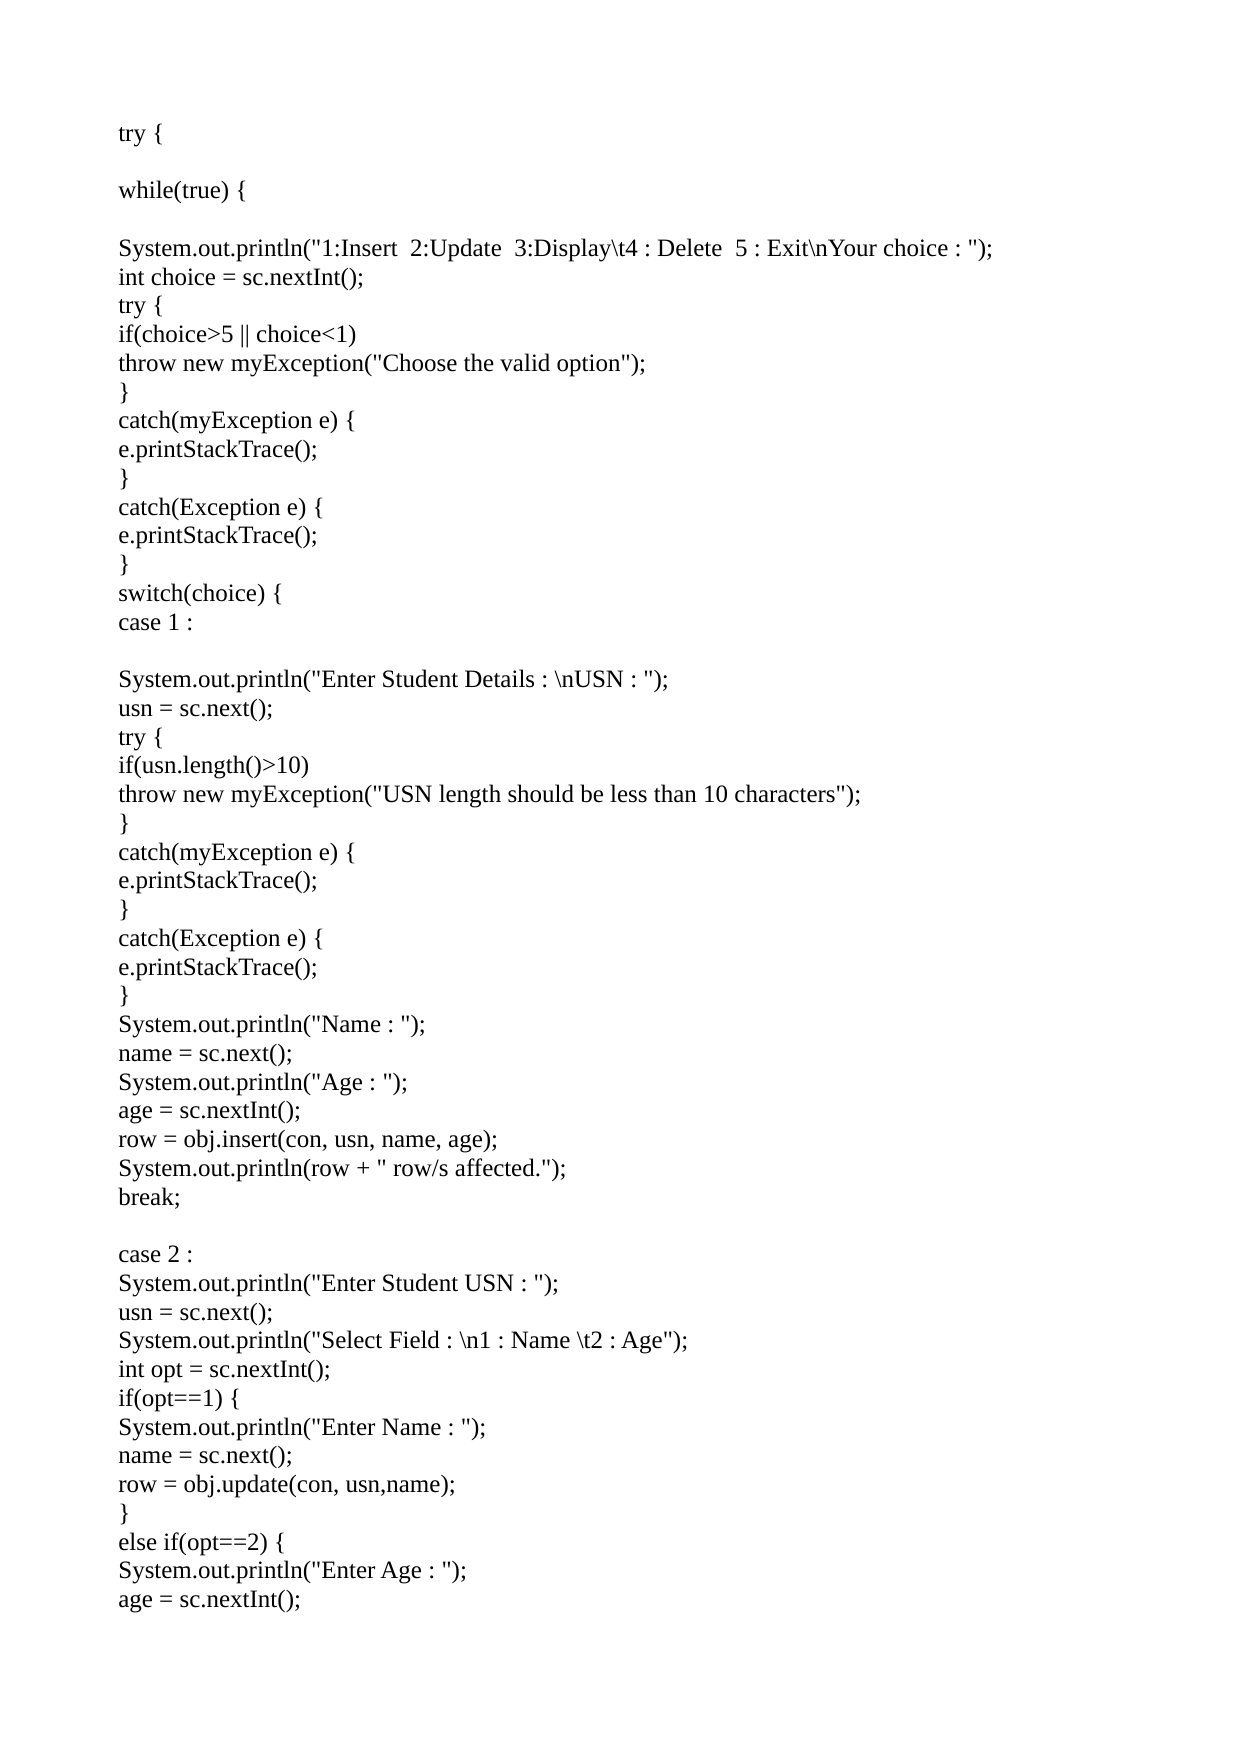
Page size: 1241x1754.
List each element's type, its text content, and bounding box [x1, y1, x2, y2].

text int choice = sc.nextInt(); [118, 262, 1122, 291]
text try { [118, 291, 1122, 319]
text System.out.println("1:Insert 2:Update 3:Display\t4 : Delete 5 : Exit\nYour choice : "); [118, 233, 1122, 262]
text catch(myException e) { [118, 406, 1122, 434]
text switch(choice) { [118, 578, 1122, 607]
text } [118, 377, 1122, 406]
text System.out.println("Enter Student USN : "); [118, 1268, 1122, 1297]
text System.out.println("Enter Age : "); [118, 1556, 1122, 1584]
text catch(Exception e) { [118, 923, 1122, 952]
text e.printStackTrace(); [118, 866, 1122, 894]
text if(usn.length()>10) [118, 751, 1122, 779]
text else if(opt==2) { [118, 1527, 1122, 1556]
text usn = sc.next(); [118, 693, 1122, 722]
text int opt = sc.nextInt(); [118, 1354, 1122, 1383]
text System.out.println("Name : "); [118, 1009, 1122, 1038]
text throw new myException("USN length should be less than 10 characters"); [118, 779, 1122, 808]
text usn = sc.next(); [118, 1297, 1122, 1326]
text age = sc.nextInt(); [118, 1096, 1122, 1124]
text } [118, 981, 1122, 1009]
text age = sc.nextInt(); [118, 1584, 1122, 1613]
text } [118, 463, 1122, 492]
text } [118, 808, 1122, 837]
text try { [118, 722, 1122, 751]
text System.out.println(row + " row/s affected."); [118, 1153, 1122, 1182]
text System.out.println("Age : "); [118, 1067, 1122, 1096]
text System.out.println("Enter Student Details : \nUSN : "); [118, 664, 1122, 693]
text try { [118, 118, 1122, 147]
text if(opt==1) { [118, 1383, 1122, 1412]
text if(choice>5 || choice<1) [118, 319, 1122, 348]
text System.out.println("Select Field : \n1 : Name \t2 : Age"); [118, 1326, 1122, 1354]
text name = sc.next(); [118, 1441, 1122, 1469]
text row = obj.insert(con, usn, name, age); [118, 1124, 1122, 1153]
text e.printStackTrace(); [118, 434, 1122, 463]
text } [118, 894, 1122, 923]
text case 1 : [118, 607, 1122, 636]
text throw new myException("Choose the valid option"); [118, 348, 1122, 377]
text } [118, 549, 1122, 578]
text case 2 : [118, 1239, 1122, 1268]
text name = sc.next(); [118, 1038, 1122, 1067]
text e.printStackTrace(); [118, 521, 1122, 549]
text catch(Exception e) { [118, 492, 1122, 521]
text break; [118, 1182, 1122, 1211]
text } [118, 1498, 1122, 1527]
text System.out.println("Enter Name : "); [118, 1412, 1122, 1441]
text while(true) { [118, 176, 1122, 204]
text catch(myException e) { [118, 837, 1122, 866]
text e.printStackTrace(); [118, 952, 1122, 981]
text row = obj.update(con, usn,name); [118, 1469, 1122, 1498]
